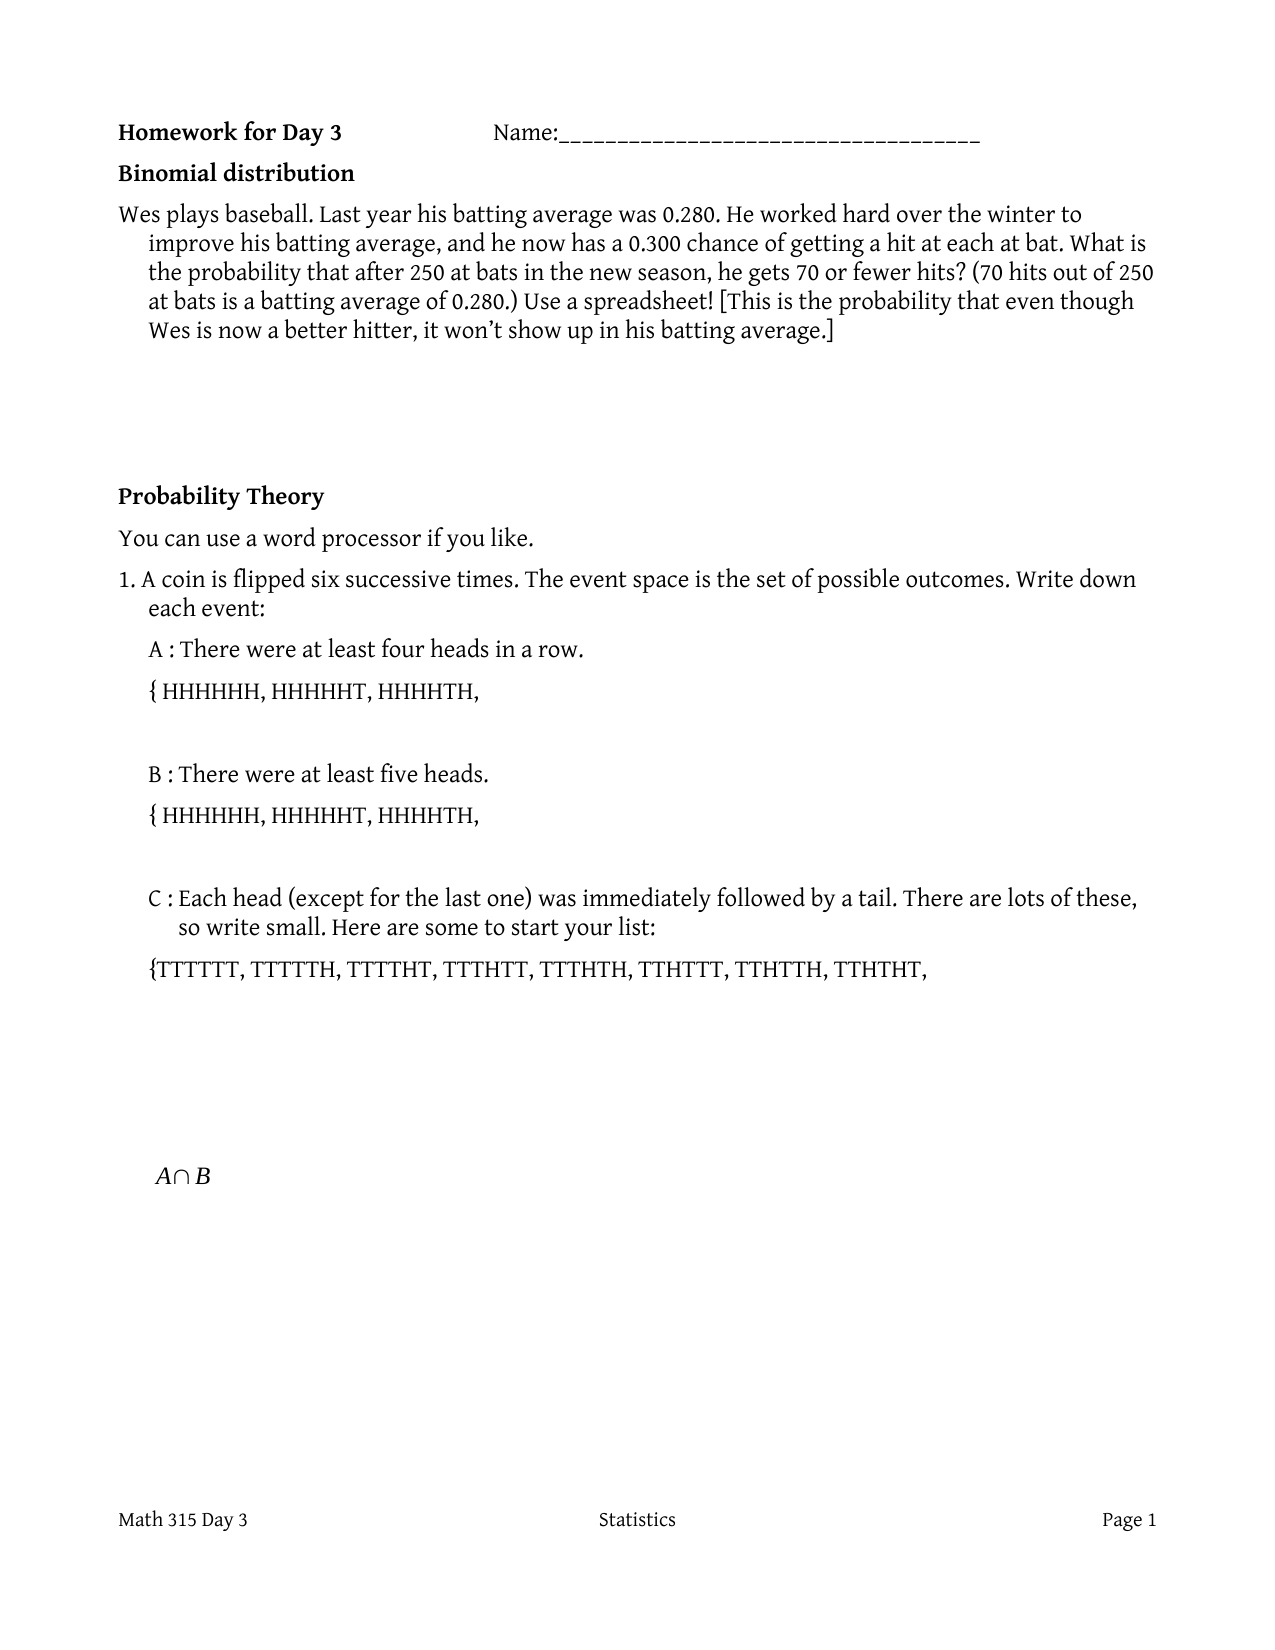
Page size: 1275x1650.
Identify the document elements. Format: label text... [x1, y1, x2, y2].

text Binomial distribution [118, 159, 1157, 188]
text {TTTTTT, TTTTTH, TTTTHT, TTTHTT, TTTHTH, TTHTTT, TTHTTH, TTHTHT, [148, 955, 1157, 984]
text You can use a word processor if you like. [118, 524, 1157, 553]
text { HHHHHH, HHHHHT, HHHHTH, [148, 802, 1157, 831]
text Homework for Day 3 Name:____________________________________ [118, 118, 1157, 147]
text Probability Theory [118, 483, 1157, 512]
text { HHHHHH, HHHHHT, HHHHTH, [148, 677, 1157, 706]
text A : There were at least four heads in a row. [148, 636, 1157, 665]
text B : There were at least five heads. [148, 760, 1157, 789]
text 1. A coin is flipped six successive times. The event space is the set of possible outcomes. Write down each event: [118, 566, 1157, 623]
text Wes plays baseball. Last year his batting average was 0.280. He worked hard over the winter to improve his batting average, and he now has a 0.300 chance of getting a hit at each at bat. What is the probability that after 250 at bats in the new season, he gets 70 or fewer hits? (70 hits out of 250 at bats is a batting average of 0.280.) Use a spreadsheet! [This is the probability that even though Wes is now a better hitter, it won’t show up in his batting average.] [118, 201, 1157, 346]
text C : Each head (except for the last one) was immediately followed by a tail. There are lots of these, so write small. Here are some to start your list: [148, 885, 1157, 943]
